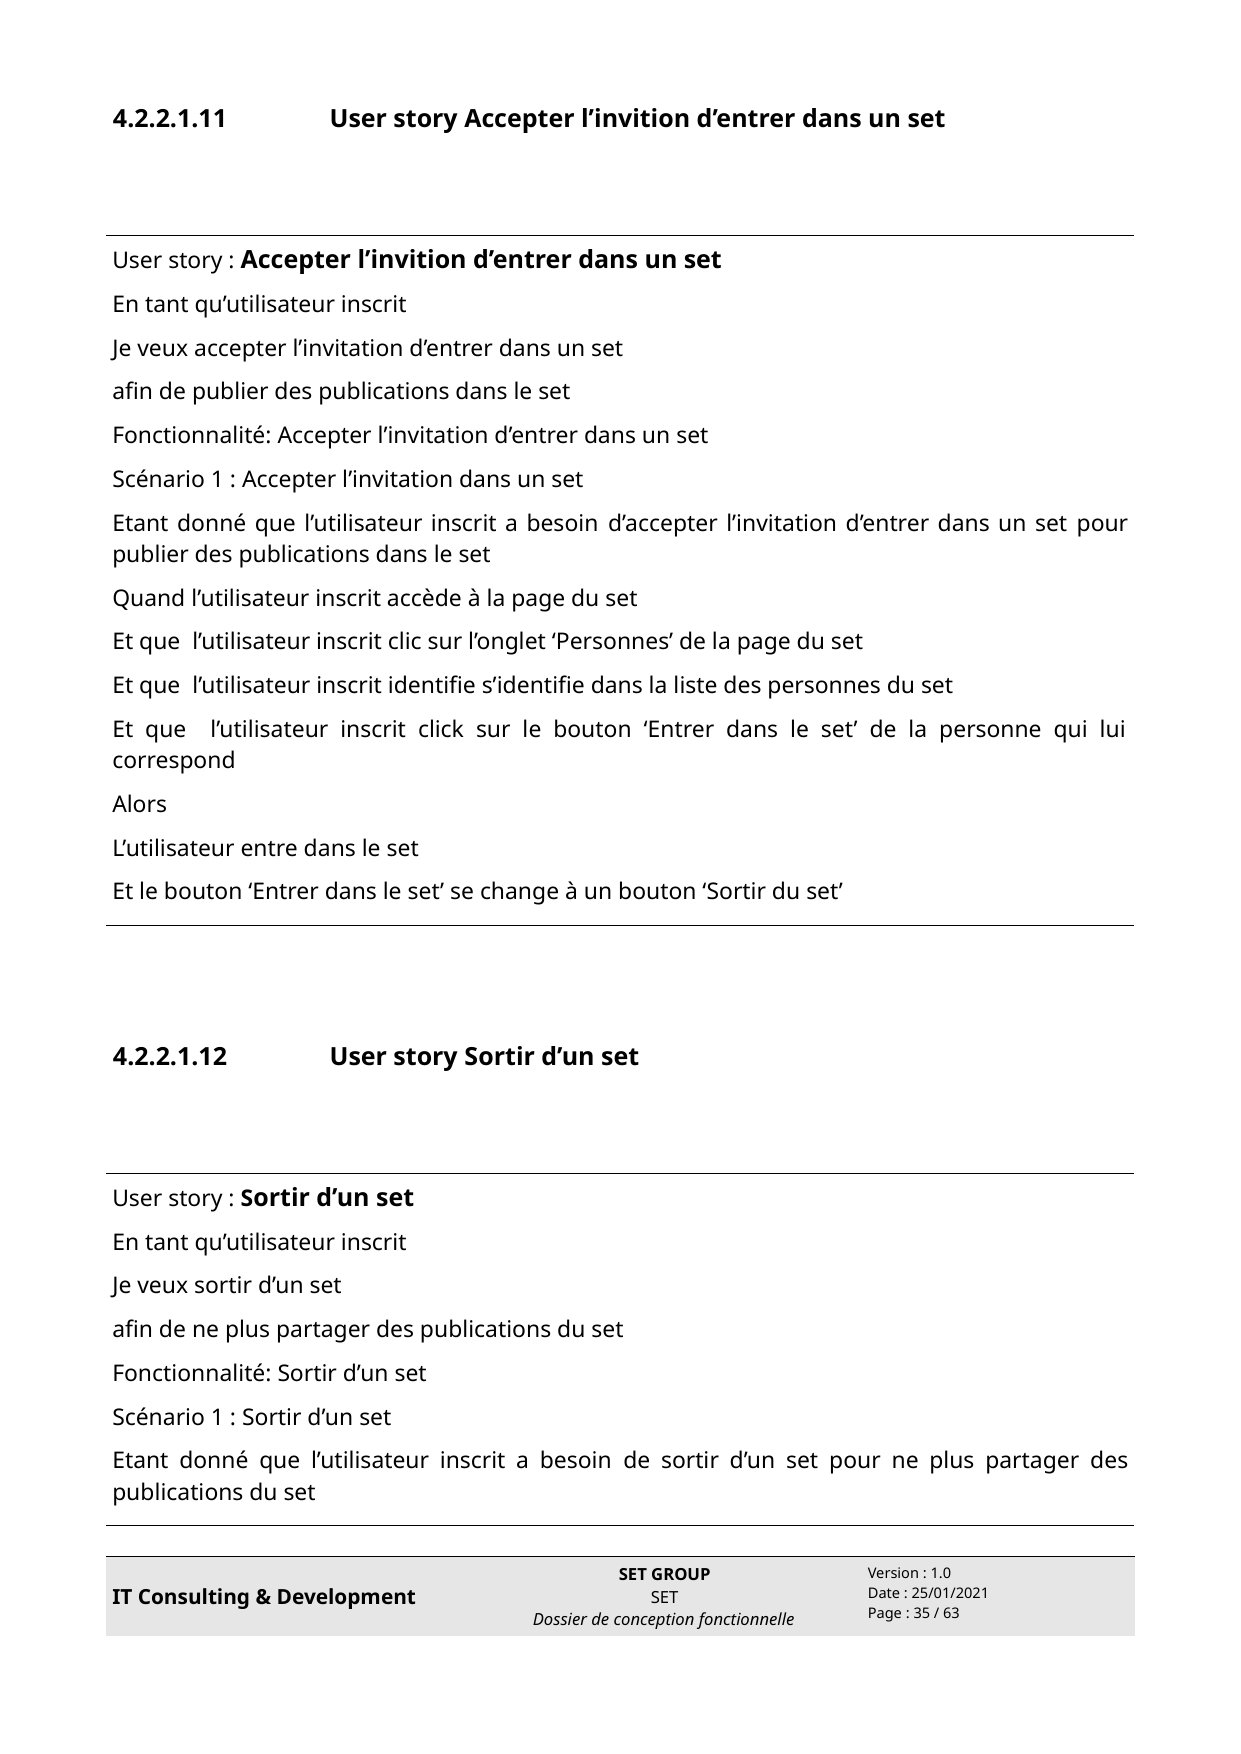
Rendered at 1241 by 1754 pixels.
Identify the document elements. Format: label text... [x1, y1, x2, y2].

table_header User story : Accepter l’invition d’entrer dans un set En tant qu’utilisateur inscrit Je veux accepter l’invitation d’entrer dans un set afin de publier des publications dans le set Fonctionnalité: Accepter l’invitation d’entrer dans un set Scénario 1 : Accepter l’invitation dans un set Etant donné que l’utilisateur inscrit a besoin d’accepter l’invitation d’entrer dans un set pour publier des publications dans le set Quand l’utilisateur inscrit accède à la page du set Et que l’utilisateur inscrit clic sur l’onglet ‘Personnes’ de la page du set Et que l’utilisateur inscrit identifie s’identifie dans la liste des personnes du set Et que l’utilisateur inscrit click sur le bouton ‘Entrer dans le set’ de la personne qui lui correspond Alors L’utilisateur entre dans le set Et le bouton ‘Entrer dans le set’ se change à un bouton ‘Sortir du set’ [106, 236, 1134, 925]
subtitle User story Sortir d’un set [106, 1038, 1134, 1072]
subtitle User story Accepter l’invition d’entrer dans un set [106, 100, 1134, 134]
table_header User story : Sortir d’un set En tant qu’utilisateur inscrit Je veux sortir d’un set afin de ne plus partager des publications du set Fonctionnalité: Sortir d’un set Scénario 1 : Sortir d’un set Etant donné que l’utilisateur inscrit a besoin de sortir d’un set pour ne plus partager des publications du set [106, 1174, 1134, 1525]
